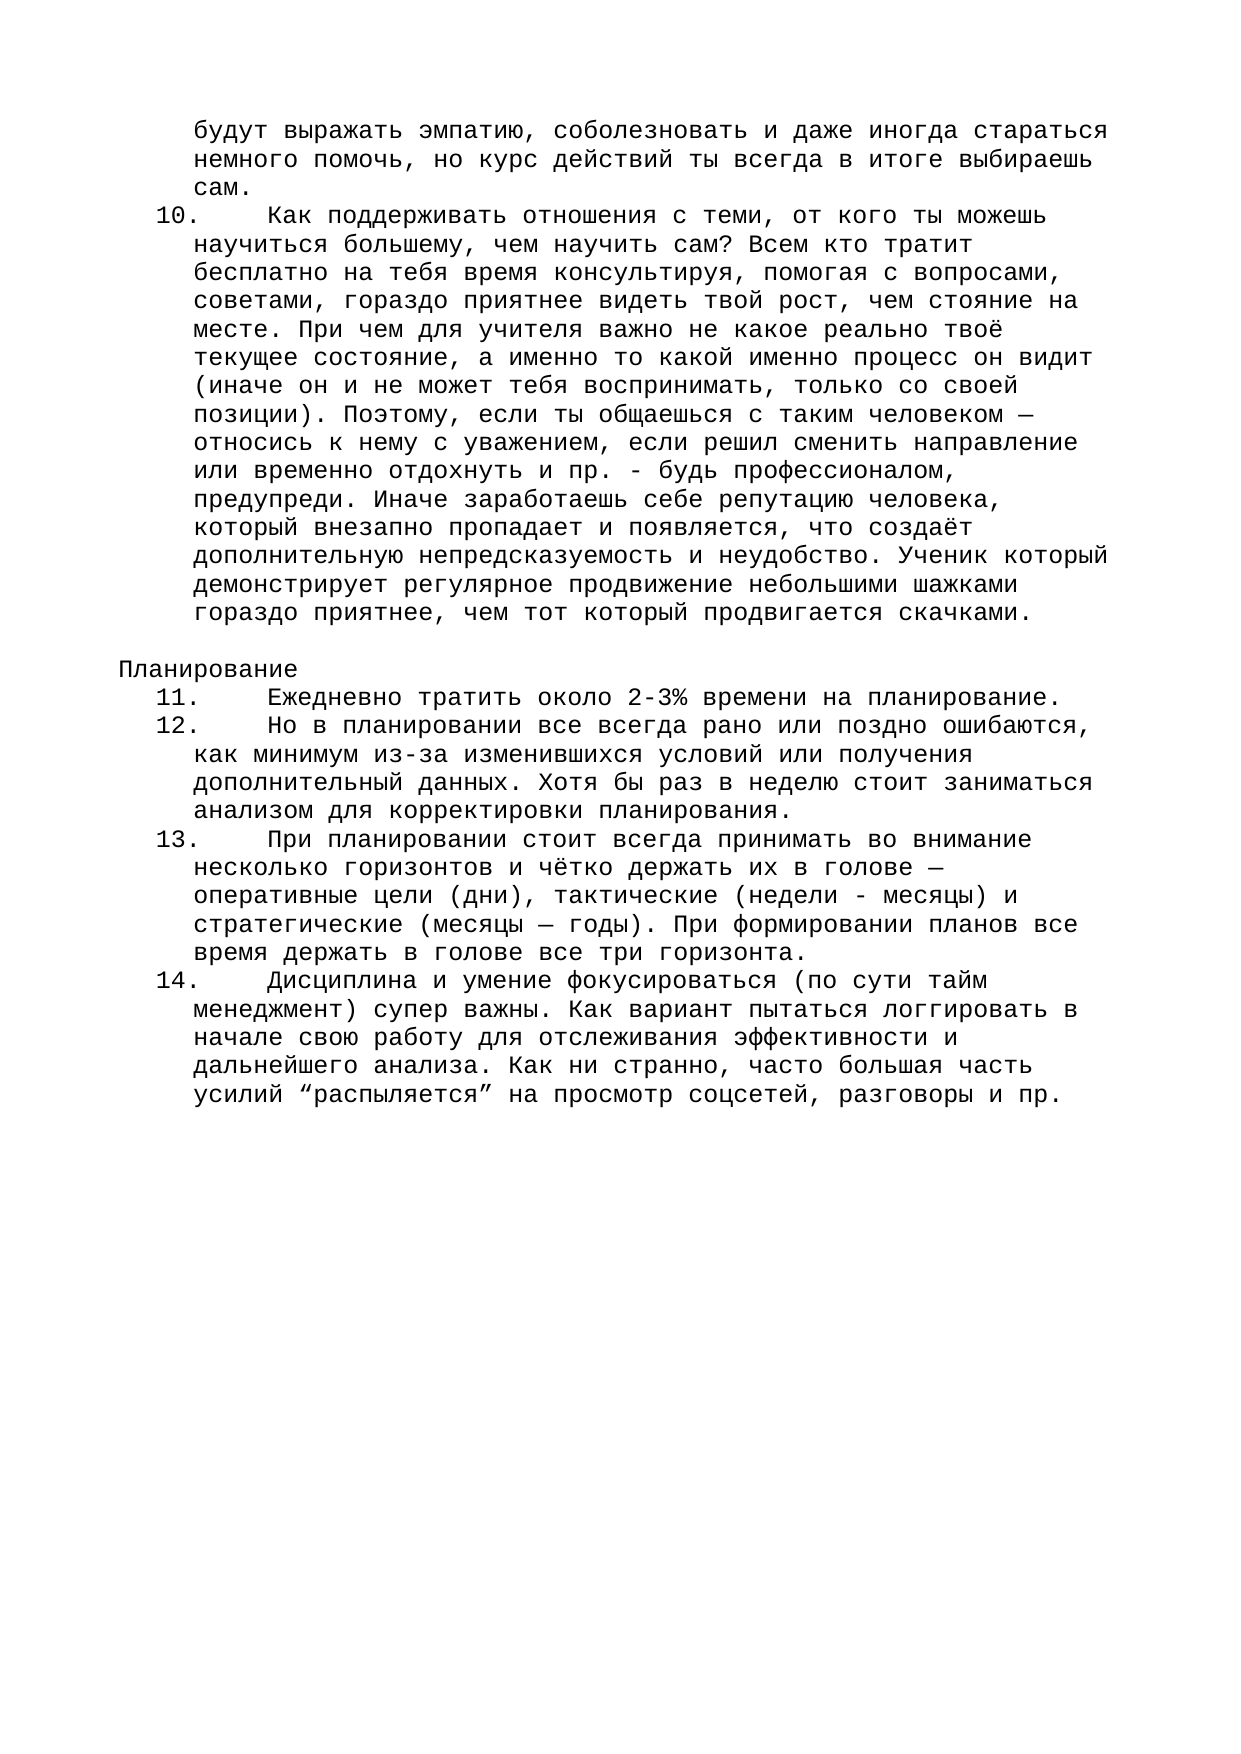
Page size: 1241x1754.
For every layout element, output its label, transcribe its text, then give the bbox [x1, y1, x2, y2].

list Ежедневно тратить около 2-3% времени на планирование. [156, 685, 1122, 713]
text Планирование [118, 656, 1122, 685]
list будут выражать эмпатию, соболезновать и даже иногда стараться немного помочь, но курс действий ты всегда в итоге выбираешь сам. [156, 118, 1122, 203]
list Как поддерживать отношения с теми, от кого ты можешь научиться большему, чем научить сам? Всем кто тратит бесплатно на тебя время консультируя, помогая с вопросами, советами, гораздо приятнее видеть твой рост, чем стояние на месте. При чем для учителя важно не какое реально твоё текущее состояние, а именно то какой именно процесс он видит (иначе он и не может тебя воспринимать, только со своей позиции). Поэтому, если ты общаешься с таким человеком — относись к нему с уважением, если решил сменить направление или временно отдохнуть и пр. - будь профессионалом, предупреди. Иначе заработаешь себе репутацию человека, который внезапно пропадает и появляется, что создаёт дополнительную непредсказуемость и неудобство. Ученик который демонстрирует регулярное продвижение небольшими шажками гораздо приятнее, чем тот который продвигается скачками. [156, 203, 1122, 628]
list Дисциплина и умение фокусироваться (по сути тайм менеджмент) супер важны. Как вариант пытаться логгировать в начале свою работу для отслеживания эффективности и дальнейшего анализа. Как ни странно, часто большая часть усилий “распыляется” на просмотр соцсетей, разговоры и пр. [156, 968, 1122, 1110]
list Но в планировании все всегда рано или поздно ошибаются, как минимум из-за изменившихся условий или получения дополнительный данных. Хотя бы раз в неделю стоит заниматься анализом для корректировки планирования. [156, 713, 1122, 826]
list При планировании стоит всегда принимать во внимание несколько горизонтов и чётко держать их в голове — оперативные цели (дни), тактические (недели - месяцы) и стратегические (месяцы — годы). При формировании планов все время держать в голове все три горизонта. [156, 826, 1122, 968]
